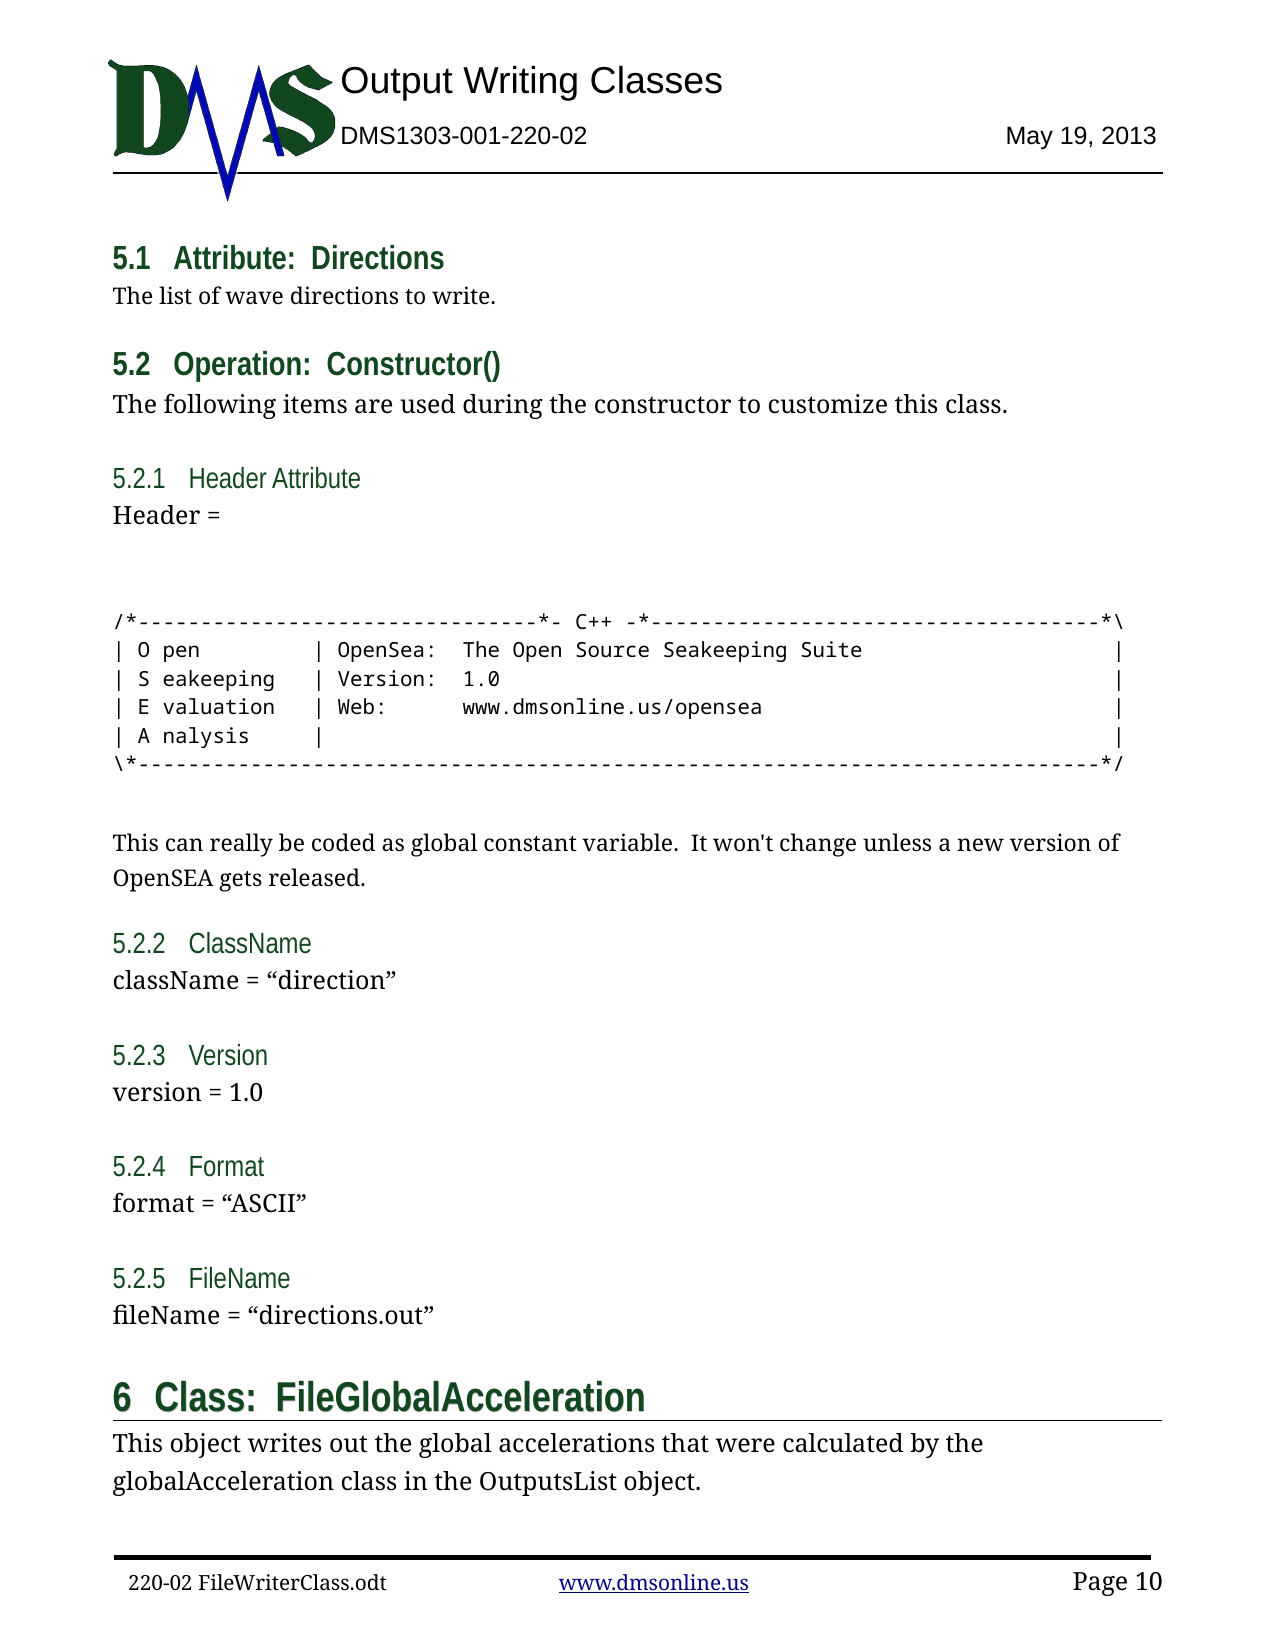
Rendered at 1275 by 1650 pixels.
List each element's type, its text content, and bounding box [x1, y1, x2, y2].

picture [105, 56, 338, 204]
text \*-----------------------------------------------------------------------------*/ [112, 749, 1162, 778]
text This object writes out the global accelerations that were calculated by the globalAcceleration class in the OutputsList object. [112, 1426, 1162, 1498]
subtitle FileName [112, 1261, 1162, 1294]
text | A nalysis | | [112, 721, 1162, 749]
text /*--------------------------------*- C++ -*------------------------------------*\ [112, 607, 1162, 636]
text The following items are used during the constructor to customize this class. [112, 386, 1162, 420]
subtitle Format [112, 1149, 1162, 1183]
text | E valuation | Web: www.dmsonline.us/opensea | [112, 692, 1162, 721]
subtitle Version [112, 1038, 1162, 1071]
text fileName = “directions.out” [112, 1298, 1162, 1332]
subtitle Class: fileGlobalAcceleration [112, 1373, 1162, 1421]
text | O pen | OpenSea: The Open Source Seakeeping Suite | [112, 636, 1162, 664]
subtitle Operation: Constructor() [112, 344, 1162, 382]
text version = 1.0 [112, 1074, 1162, 1108]
text className = “direction” [112, 963, 1162, 997]
text Header = [112, 498, 1162, 532]
text The list of wave directions to write. [112, 280, 1162, 311]
subtitle ClassName [112, 926, 1162, 959]
subtitle Header Attribute [112, 461, 1162, 494]
subtitle Attribute: Directions [112, 238, 1162, 276]
text format = “ASCII” [112, 1186, 1162, 1220]
text | S eakeeping | Version: 1.0 | [112, 664, 1162, 692]
text This can really be coded as global constant variable. It won't change unless a new version of OpenSEA gets released. [112, 827, 1162, 893]
